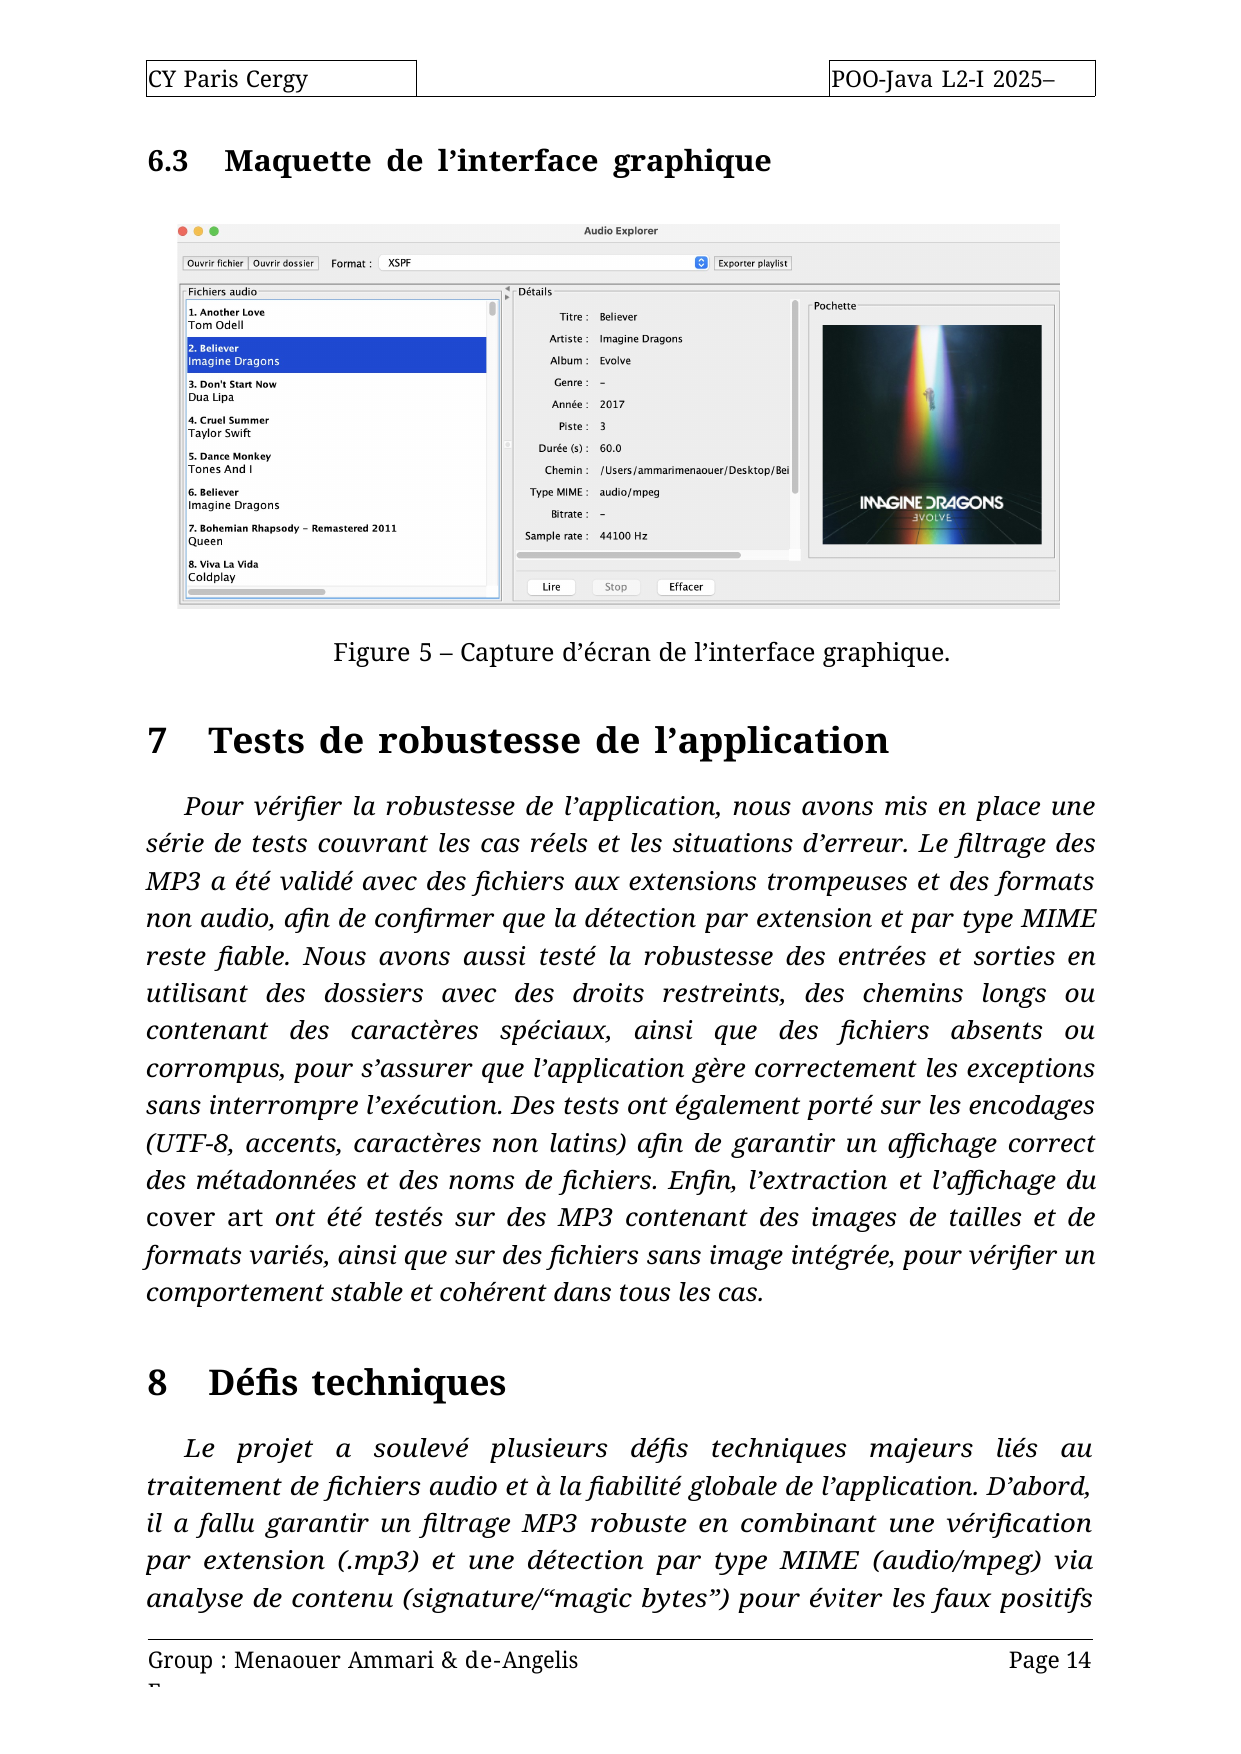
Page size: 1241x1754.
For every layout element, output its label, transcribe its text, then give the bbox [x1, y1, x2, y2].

picture [177, 224, 1060, 609]
subtitle Tests de robustesse de l’application [147, 715, 1180, 763]
subtitle Figure 5 – Capture d’écran de l’interface graphique. [333, 635, 1180, 669]
subtitle Maquette de l’interface graphique [147, 140, 1180, 180]
subtitle Défis techniques [147, 1357, 1180, 1406]
text Le projet a soulevé plusieurs défis techniques majeurs liés au traitement de fichiers audio et à la fiabilité globale de l’application. D’abord, il a fallu garantir un filtrage MP3 robuste en combinant une vérification par extension (.mp3) et une détection par type MIME (audio/mpeg) via analyse de contenu (signature/“magic bytes”) pour éviter les faux positifs [146, 1431, 1093, 1614]
text Pour vérifier la robustesse de l’application, nous avons mis en place une série de tests couvrant les cas réels et les situations d’erreur. Le filtrage des MP3 a été validé avec des fichiers aux extensions trompeuses et des formats non audio, afin de confirmer que la détection par extension et par type MIME reste fiable. Nous avons aussi testé la robustesse des entrées et sorties en utilisant des dossiers avec des droits restreints, des chemins longs ou contenant des caractères spéciaux, ainsi que des fichiers absents ou corrompus, pour s’assurer que l’application gère correctement les exceptions sans interrompre l’exécution. Des tests ont également porté sur les encodages (UTF-8, accents, caractères non latins) afin de garantir un affichage correct des métadonnées et des noms de fichiers. Enfin, l’extraction et l’affichage du cover art ont été testés sur des MP3 contenant des images de tailles et de formats variés, ainsi que sur des fichiers sans image intégrée, pour vérifier un comportement stable et cohérent dans tous les cas. [146, 789, 1097, 1309]
